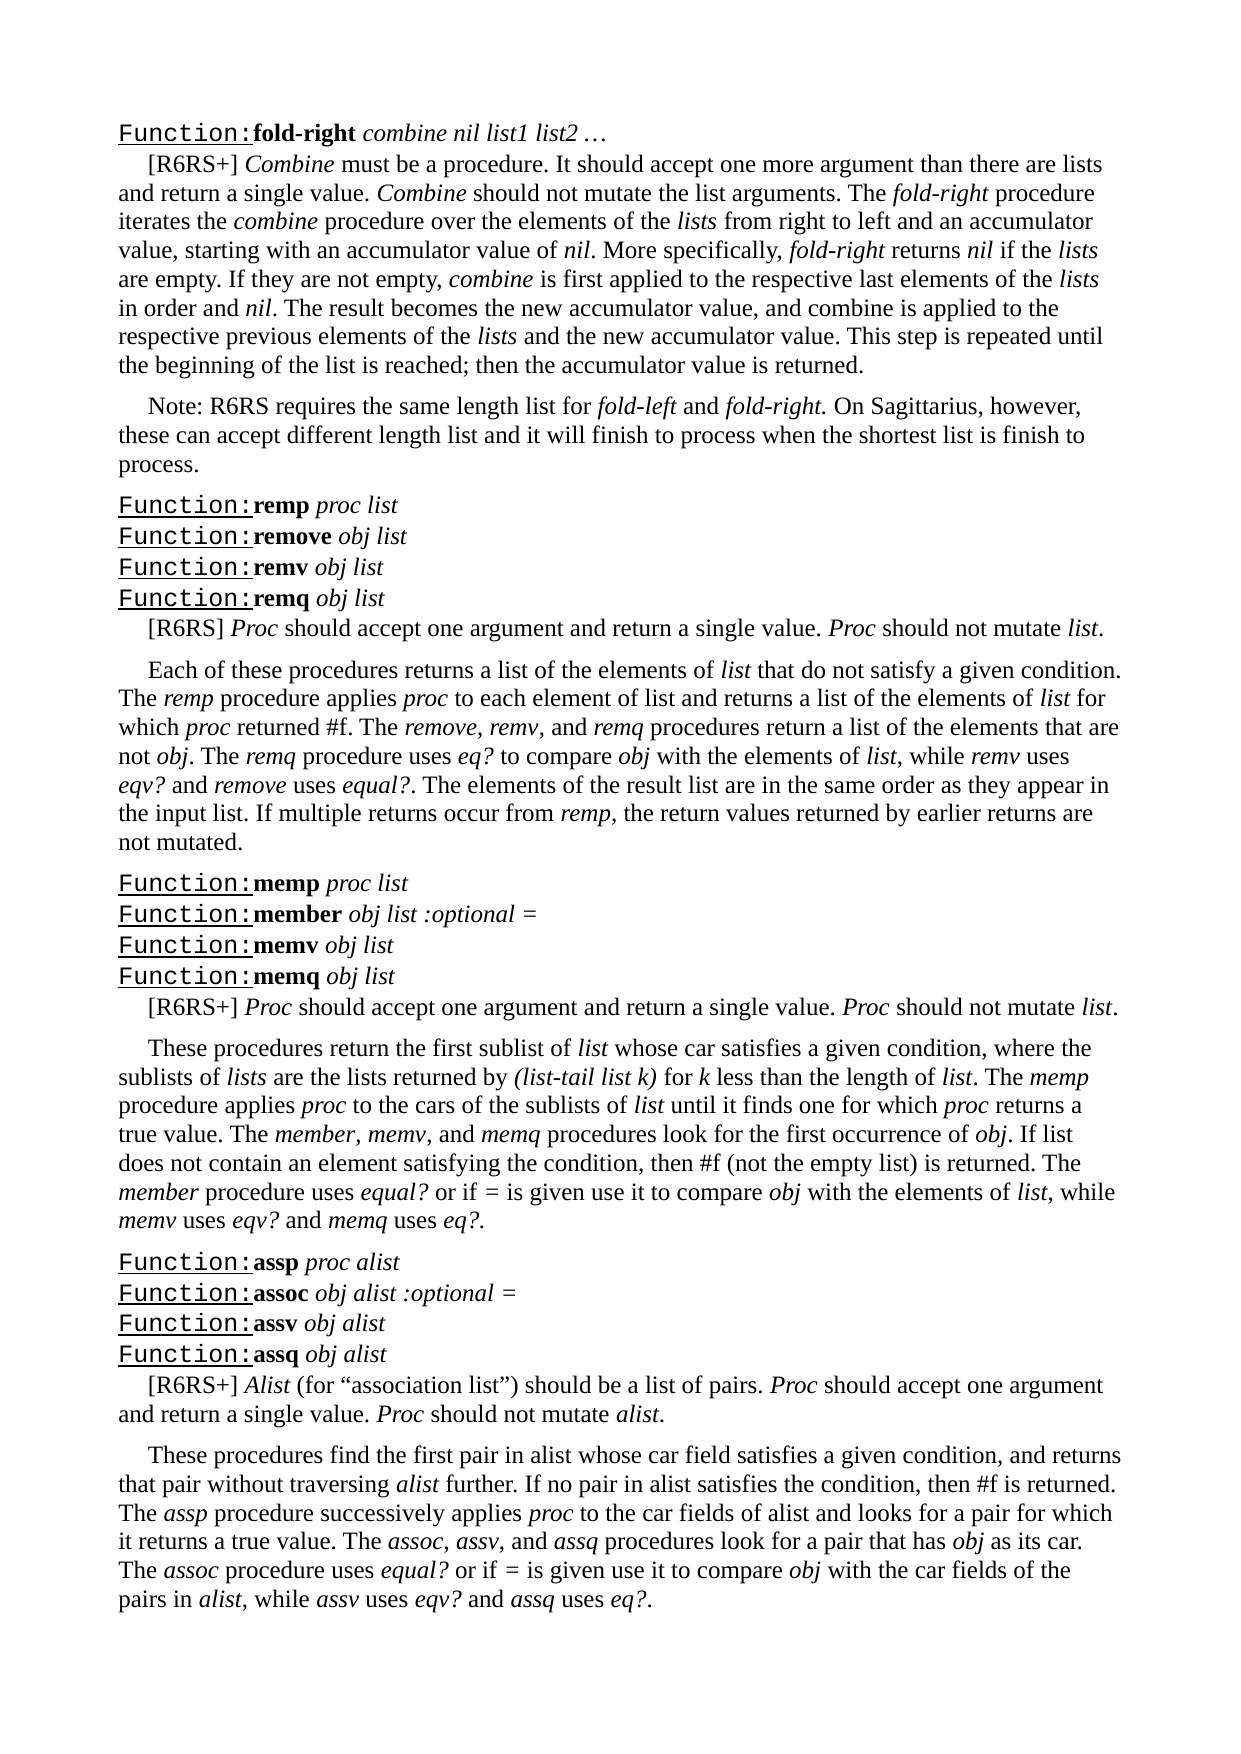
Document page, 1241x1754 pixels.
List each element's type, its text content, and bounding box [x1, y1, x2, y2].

text [R6RS+] Proc should accept one argument and return a single value. Proc should not mutate list. [118, 992, 1122, 1021]
text Function:member obj list :optional = [118, 899, 1122, 930]
text [R6RS+] Alist (for “association list”) should be a list of pairs. Proc should accept one argument and return a single value. Proc should not mutate alist. [118, 1370, 1122, 1428]
text Function:assq obj alist [118, 1339, 1122, 1370]
text Function:memp proc list [118, 868, 1122, 899]
text [R6RS+] Combine must be a procedure. It should accept one more argument than there are lists and return a single value. Combine should not mutate the list arguments. The fold-right procedure iterates the combine procedure over the elements of the lists from right to left and an accumulator value, starting with an accumulator value of nil. More specifically, fold-right returns nil if the lists are empty. If they are not empty, combine is first applied to the respective last elements of the lists in order and nil. The result becomes the new accumulator value, and combine is applied to the respective previous elements of the lists and the new accumulator value. This step is repeated until the beginning of the list is reached; then the accumulator value is returned. [118, 149, 1122, 379]
text Function:remp proc list [118, 490, 1122, 521]
text Function:memv obj list [118, 930, 1122, 961]
text Function:assv obj alist [118, 1308, 1122, 1339]
text Function:assp proc alist [118, 1247, 1122, 1278]
text These procedures return the first sublist of list whose car satisfies a given condition, where the sublists of lists are the lists returned by (list-tail list k) for k less than the length of list. The memp procedure applies proc to the cars of the sublists of list until it finds one for which proc returns a true value. The member, memv, and memq procedures look for the first occurrence of obj. If list does not contain an element satisfying the condition, then #f (not the empty list) is returned. The member procedure uses equal? or if = is given use it to compare obj with the elements of list, while memv uses eqv? and memq uses eq?. [118, 1033, 1122, 1234]
text Function:assoc obj alist :optional = [118, 1278, 1122, 1308]
text [R6RS] Proc should accept one argument and return a single value. Proc should not mutate list. [118, 613, 1122, 642]
text Function:remove obj list [118, 521, 1122, 552]
text Function:fold-right combine nil list1 list2 … [118, 118, 1122, 149]
text Function:remq obj list [118, 583, 1122, 613]
text These procedures find the first pair in alist whose car field satisfies a given condition, and returns that pair without traversing alist further. If no pair in alist satisfies the condition, then #f is returned. The assp procedure successively applies proc to the car fields of alist and looks for a pair for which it returns a true value. The assoc, assv, and assq procedures look for a pair that has obj as its car. The assoc procedure uses equal? or if = is given use it to compare obj with the car fields of the pairs in alist, while assv uses eqv? and assq uses eq?. [118, 1440, 1122, 1613]
text Function:memq obj list [118, 961, 1122, 992]
text Function:remv obj list [118, 552, 1122, 583]
text Each of these procedures returns a list of the elements of list that do not satisfy a given condition. The remp procedure applies proc to each element of list and returns a list of the elements of list for which proc returned #f. The remove, remv, and remq procedures return a list of the elements that are not obj. The remq procedure uses eq? to compare obj with the elements of list, while remv uses eqv? and remove uses equal?. The elements of the result list are in the same order as they appear in the input list. If multiple returns occur from remp, the return values returned by earlier returns are not mutated. [118, 655, 1122, 856]
text Note: R6RS requires the same length list for fold-left and fold-right. On Sagittarius, however, these can accept different length list and it will finish to process when the shortest list is finish to process. [118, 391, 1122, 478]
